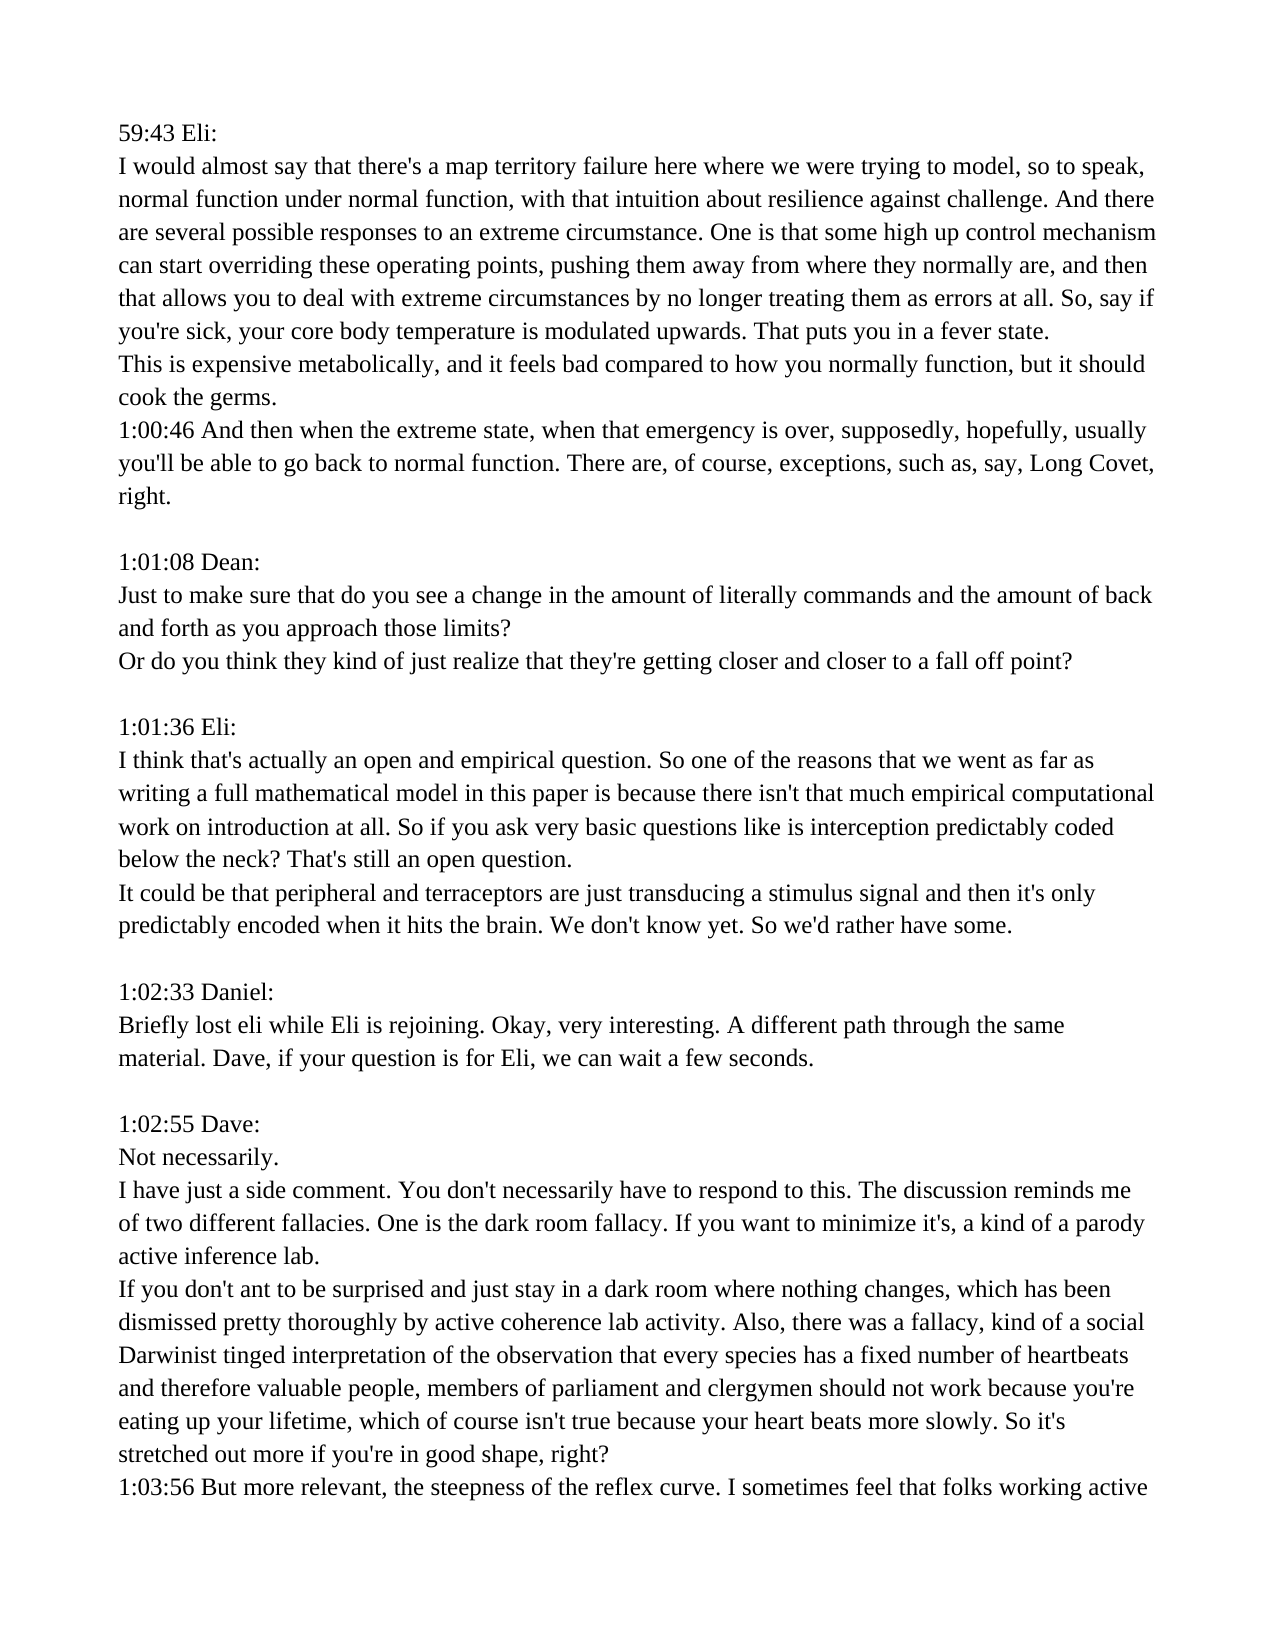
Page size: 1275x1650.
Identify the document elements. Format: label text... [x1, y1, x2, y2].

text 1:03:56 But more relevant, the steepness of the reflex curve. I sometimes feel that folks working active [118, 1472, 1157, 1501]
text I would almost say that there's a map territory failure here where we were trying to model, so to speak, normal function under normal function, with that intuition about resilience against challenge. And there are several possible responses to an extreme circumstance. One is that some high up control mechanism can start overriding these operating points, pushing them away from where they normally are, and then that allows you to deal with extreme circumstances by no longer treating them as errors at all. So, say if you're sick, your core body temperature is modulated upwards. That puts you in a fever state. [118, 151, 1157, 345]
text 1:02:33 Daniel: [118, 977, 1157, 1005]
text 1:01:36 Eli: [118, 712, 1157, 741]
text It could be that peripheral and terraceptors are just transducing a stimulus signal and then it's only predictably encoded when it hits the brain. We don't know yet. So we'd rather have some. [118, 878, 1157, 939]
text Or do you think they kind of just realize that they're getting closer and closer to a fall off point? [118, 646, 1157, 675]
text Not necessarily. [118, 1142, 1157, 1171]
text 59:43 Eli: [118, 118, 1157, 147]
text I think that's actually an open and empirical question. So one of the reasons that we went as far as writing a full mathematical model in this paper is because there isn't that much empirical computational work on introduction at all. So if you ask very basic questions like is interception predictably coded below the neck? That's still an open question. [118, 746, 1157, 873]
text Briefly lost eli while Eli is rejoining. Okay, very interesting. A different path through the same material. Dave, if your question is for Eli, we can wait a few seconds. [118, 1010, 1157, 1071]
text 1:01:08 Dean: [118, 547, 1157, 576]
text 1:00:46 And then when the extreme state, when that emergency is over, supposedly, hopefully, usually you'll be able to go back to normal function. There are, of course, exceptions, such as, say, Long Covet, right. [118, 415, 1157, 510]
text Just to make sure that do you see a change in the amount of literally commands and the amount of back and forth as you approach those limits? [118, 580, 1157, 642]
text If you don't ant to be surprised and just stay in a dark room where nothing changes, which has been dismissed pretty thoroughly by active coherence lab activity. Also, there was a fallacy, kind of a social Darwinist tinged interpretation of the observation that every species has a fixed number of heartbeats and therefore valuable people, members of parliament and clergymen should not work because you're eating up your lifetime, which of course isn't true because your heart beats more slowly. So it's stretched out more if you're in good shape, right? [118, 1274, 1157, 1468]
text This is expensive metabolically, and it feels bad compared to how you normally function, but it should cook the germs. [118, 349, 1157, 411]
text 1:02:55 Dave: [118, 1109, 1157, 1137]
text I have just a side comment. You don't necessarily have to respond to this. The discussion reminds me of two different fallacies. One is the dark room fallacy. If you want to minimize it's, a kind of a parody active inference lab. [118, 1175, 1157, 1269]
